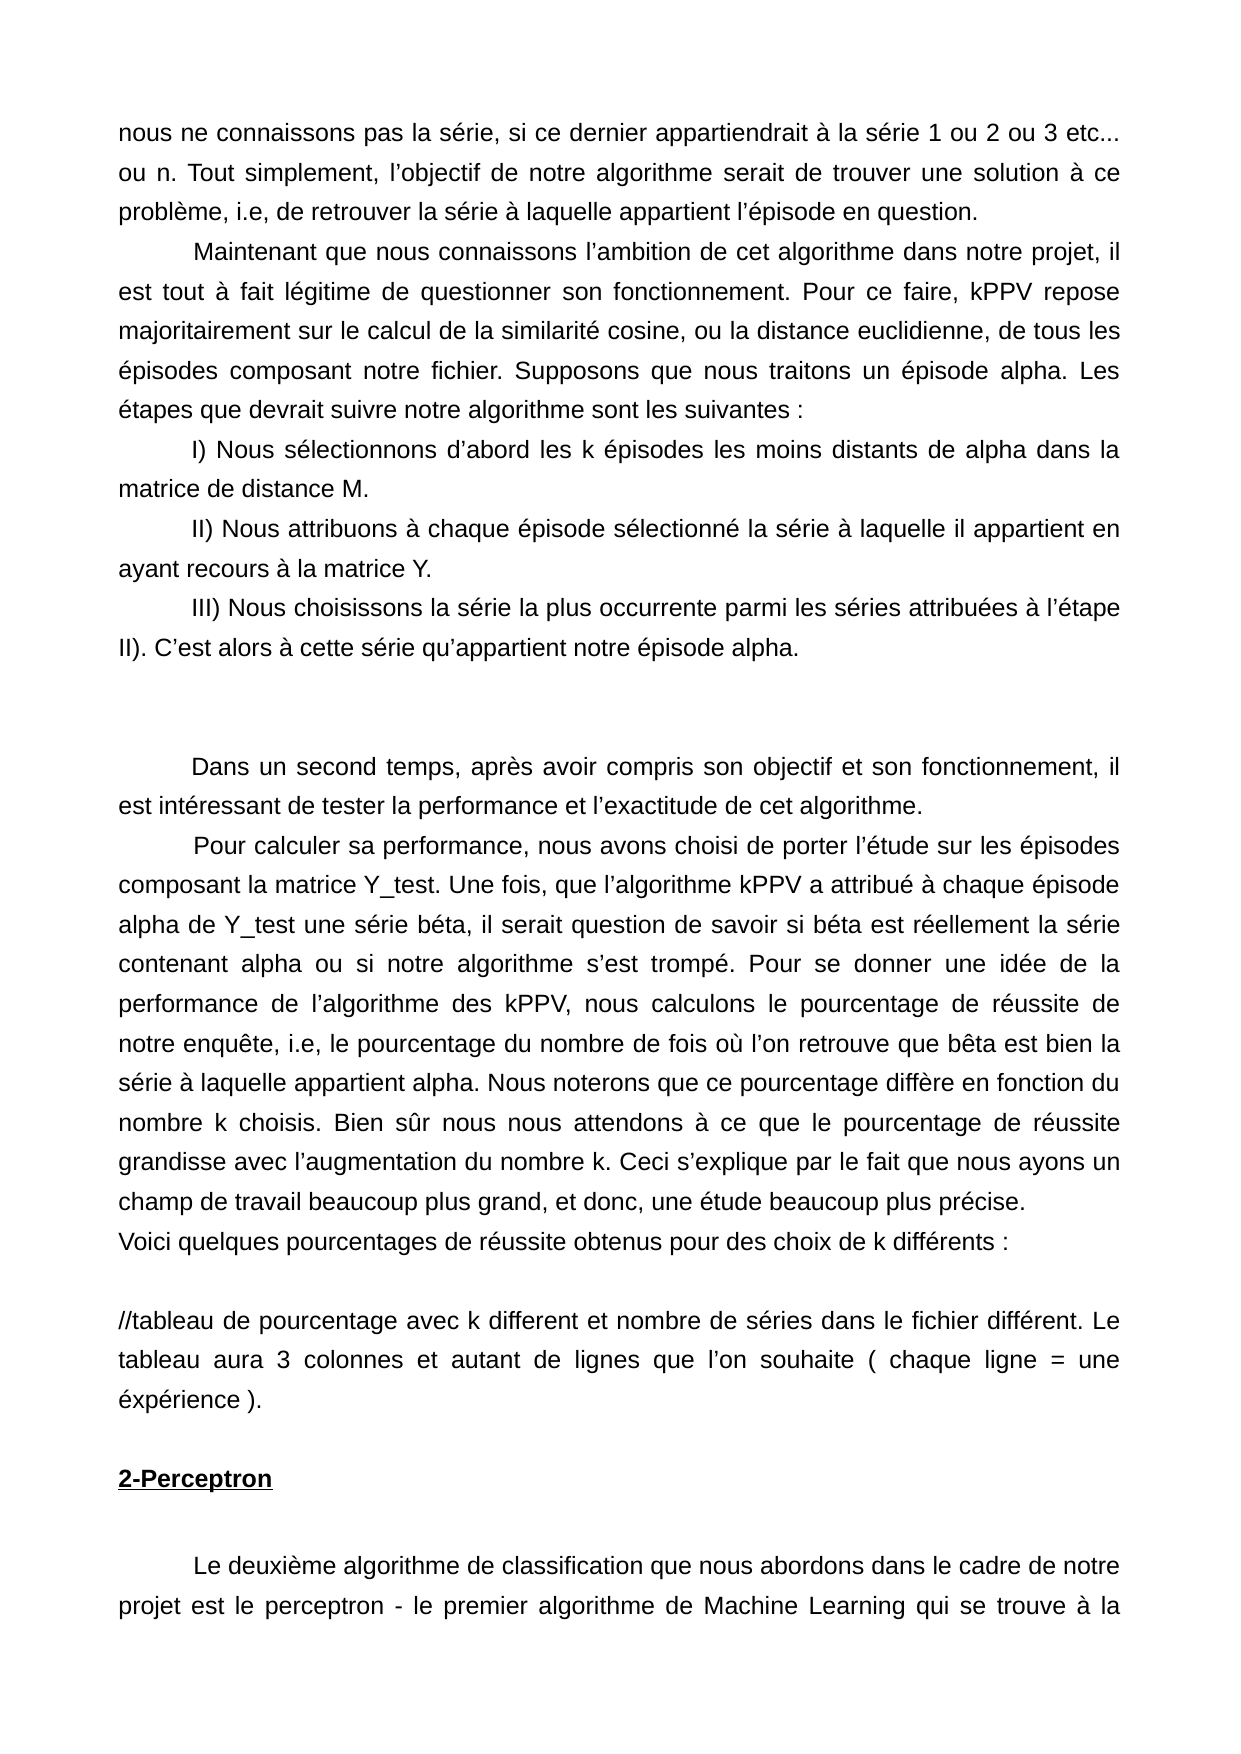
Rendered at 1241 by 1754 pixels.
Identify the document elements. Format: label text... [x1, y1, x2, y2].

text Le deuxième algorithme de classification que nous abordons dans le cadre de notre projet est le perceptron - le premier algorithme de Machine Learning qui se trouve à la [118, 1551, 1122, 1619]
text I) Nous sélectionnons d’abord les k épisodes les moins distants de alpha dans la matrice de distance M. [118, 435, 1122, 503]
text Pour calculer sa performance, nous avons choisi de porter l’étude sur les épisodes composant la matrice Y_test. Une fois, que l’algorithme kPPV a attribué à chaque épisode alpha de Y_test une série béta, il serait question de savoir si béta est réellement la série contenant alpha ou si notre algorithme s’est trompé. Pour se donner une idée de la performance de l’algorithme des kPPV, nous calculons le pourcentage de réussite de notre enquête, i.e, le pourcentage du nombre de fois où l’on retrouve que bêta est bien la série à laquelle appartient alpha. Nous noterons que ce pourcentage diffère en fonction du nombre k choisis. Bien sûr nous nous attendons à ce que le pourcentage de réussite grandisse avec l’augmentation du nombre k. Ceci s’explique par le fait que nous ayons un champ de travail beaucoup plus grand, et donc, une étude beaucoup plus précise. [118, 831, 1122, 1216]
text Voici quelques pourcentages de réussite obtenus pour des choix de k différents : [118, 1226, 1122, 1255]
text Maintenant que nous connaissons l’ambition de cet algorithme dans notre projet, il est tout à fait légitime de questionner son fonctionnement. Pour ce faire, kPPV repose majoritairement sur le calcul de la similarité cosine, ou la distance euclidienne, de tous les épisodes composant notre fichier. Supposons que nous traitons un épisode alpha. Les étapes que devrait suivre notre algorithme sont les suivantes : [118, 237, 1122, 424]
text nous ne connaissons pas la série, si ce dernier appartiendrait à la série 1 ou 2 ou 3 etc... ou n. Tout simplement, l’objectif de notre algorithme serait de trouver une solution à ce problème, i.e, de retrouver la série à laquelle appartient l’épisode en question. [118, 118, 1122, 226]
text //tableau de pourcentage avec k different et nombre de séries dans le fichier différent. Le tableau aura 3 colonnes et autant de lignes que l’on souhaite ( chaque ligne = une éxpérience ). [118, 1306, 1122, 1413]
text III) Nous choisissons la série la plus occurrente parmi les séries attribuées à l’étape II). C’est alors à cette série qu’appartient notre épisode alpha. [118, 593, 1122, 661]
text Dans un second temps, après avoir compris son objectif et son fonctionnement, il est intéressant de tester la performance et l’exactitude de cet algorithme. [118, 751, 1122, 820]
text II) Nous attribuons à chaque épisode sélectionné la série à laquelle il appartient en ayant recours à la matrice Y. [118, 514, 1122, 582]
text 2-Perceptron [118, 1464, 1122, 1493]
